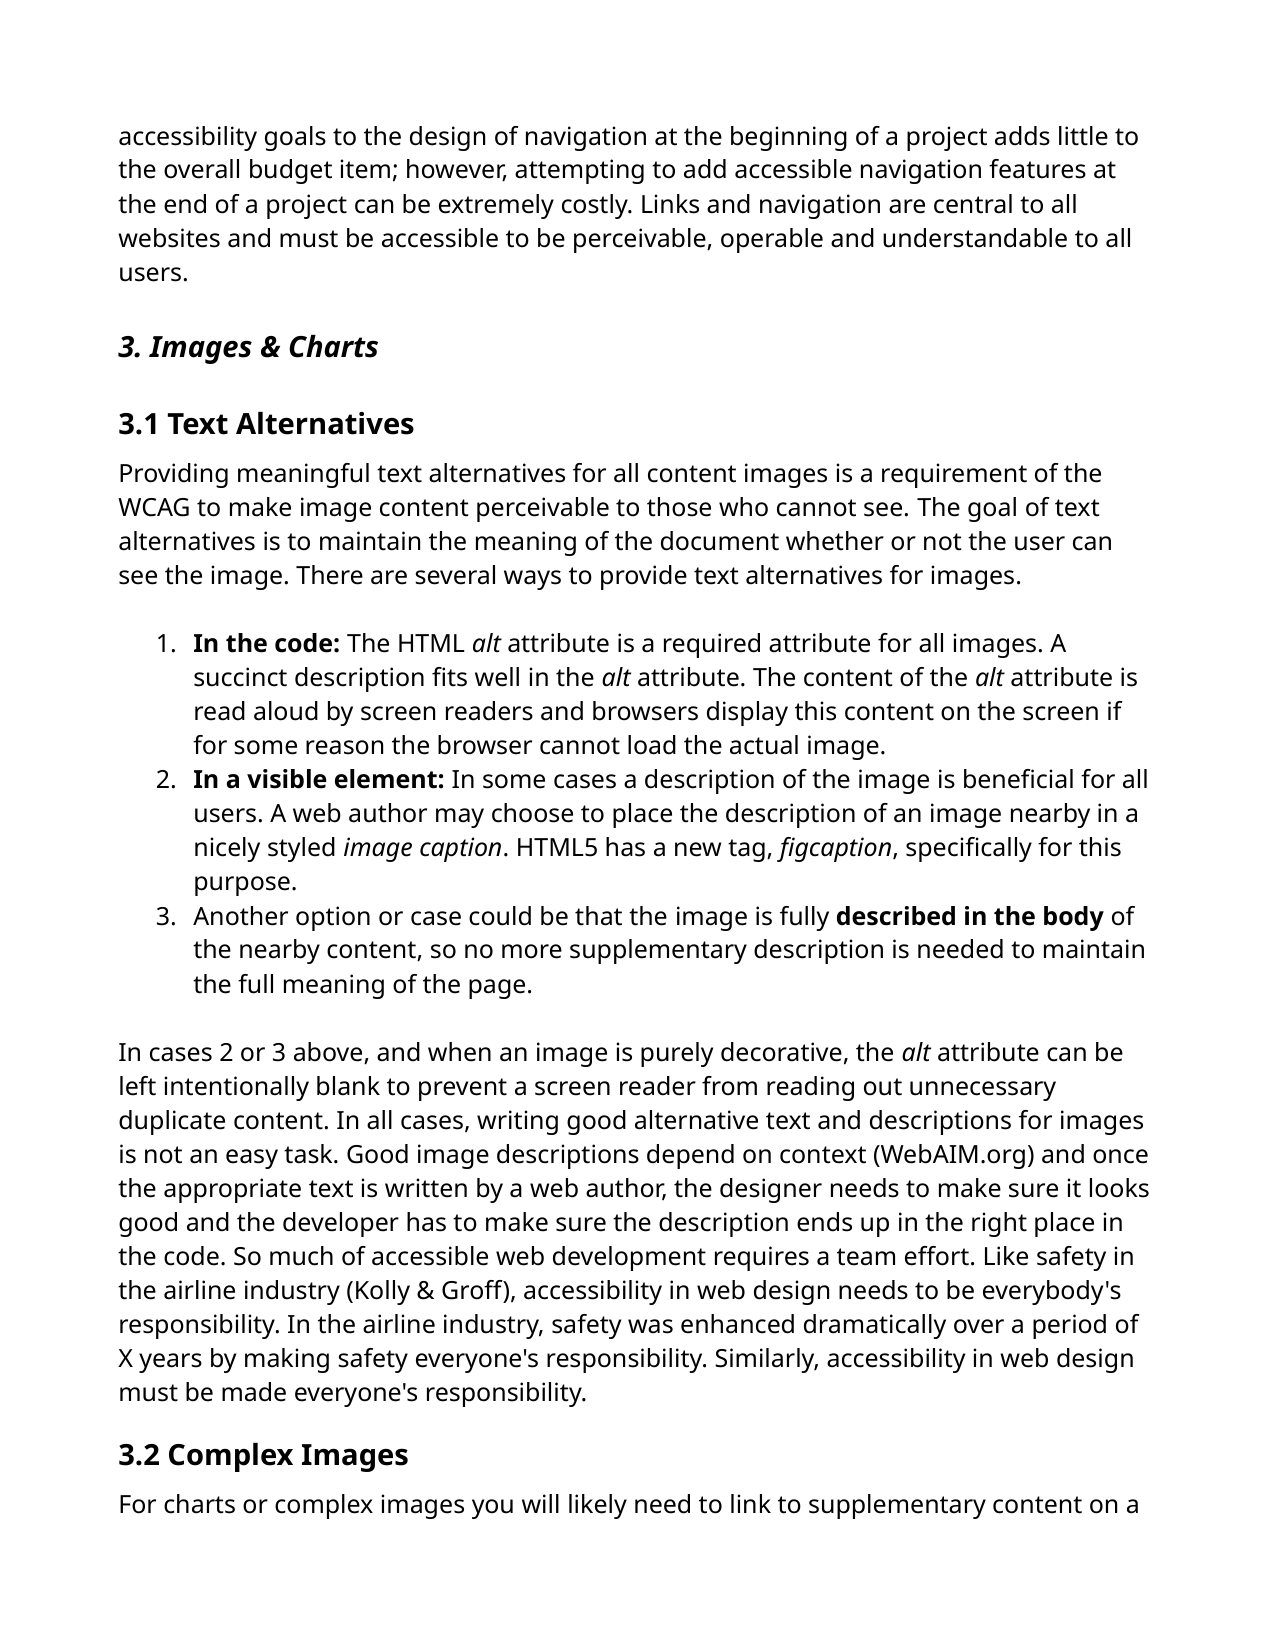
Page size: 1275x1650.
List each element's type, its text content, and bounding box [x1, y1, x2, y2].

text For charts or complex images you will likely need to link to supplementary content on a [118, 1486, 1157, 1520]
subtitle 3.1 Text Alternatives [118, 403, 1157, 443]
text In cases 2 or 3 above, and when an image is purely decorative, the alt attribute can be left intentionally blank to prevent a screen reader from reading out unnecessary duplicate content. In all cases, writing good alternative text and descriptions for images is not an easy task. Good image descriptions depend on context (WebAIM.org) and once the appropriate text is written by a web author, the designer needs to make sure it looks good and the developer has to make sure the description ends up in the right place in the code. So much of accessible web development requires a team effort. Like safety in the airline industry (Kolly & Groff), accessibility in web design needs to be everybody's responsibility. In the airline industry, safety was enhanced dramatically over a period of X years by making safety everyone's responsibility. Similarly, accessibility in web design must be made everyone's responsibility. [118, 1034, 1157, 1409]
subtitle 3. Images & Charts [118, 326, 1157, 366]
subtitle 3.2 Complex Images [118, 1434, 1157, 1474]
text accessibility goals to the design of navigation at the beginning of a project adds little to the overall budget item; however, attempting to add accessible navigation features at the end of a project can be extremely costly. Links and navigation are central to all websites and must be accessible to be perceivable, operable and understandable to all users. [118, 118, 1157, 288]
list In a visible element: In some cases a description of the image is beneficial for all users. A web author may choose to place the description of an image nearby in a nicely styled image caption. HTML5 has a new tag, figcaption, specifically for this purpose. [156, 762, 1157, 898]
list In the code: The HTML alt attribute is a required attribute for all images. A succinct description fits well in the alt attribute. The content of the alt attribute is read aloud by screen readers and browsers display this content on the screen if for some reason the browser cannot load the actual image. [156, 626, 1157, 762]
list Another option or case could be that the image is fully described in the body of the nearby content, so no more supplementary description is needed to maintain the full meaning of the page. [156, 898, 1157, 1000]
text Providing meaningful text alternatives for all content images is a requirement of the WCAG to make image content perceivable to those who cannot see. The goal of text alternatives is to maintain the meaning of the document whether or not the user can see the image. There are several ways to provide text alternatives for images. [118, 455, 1157, 592]
